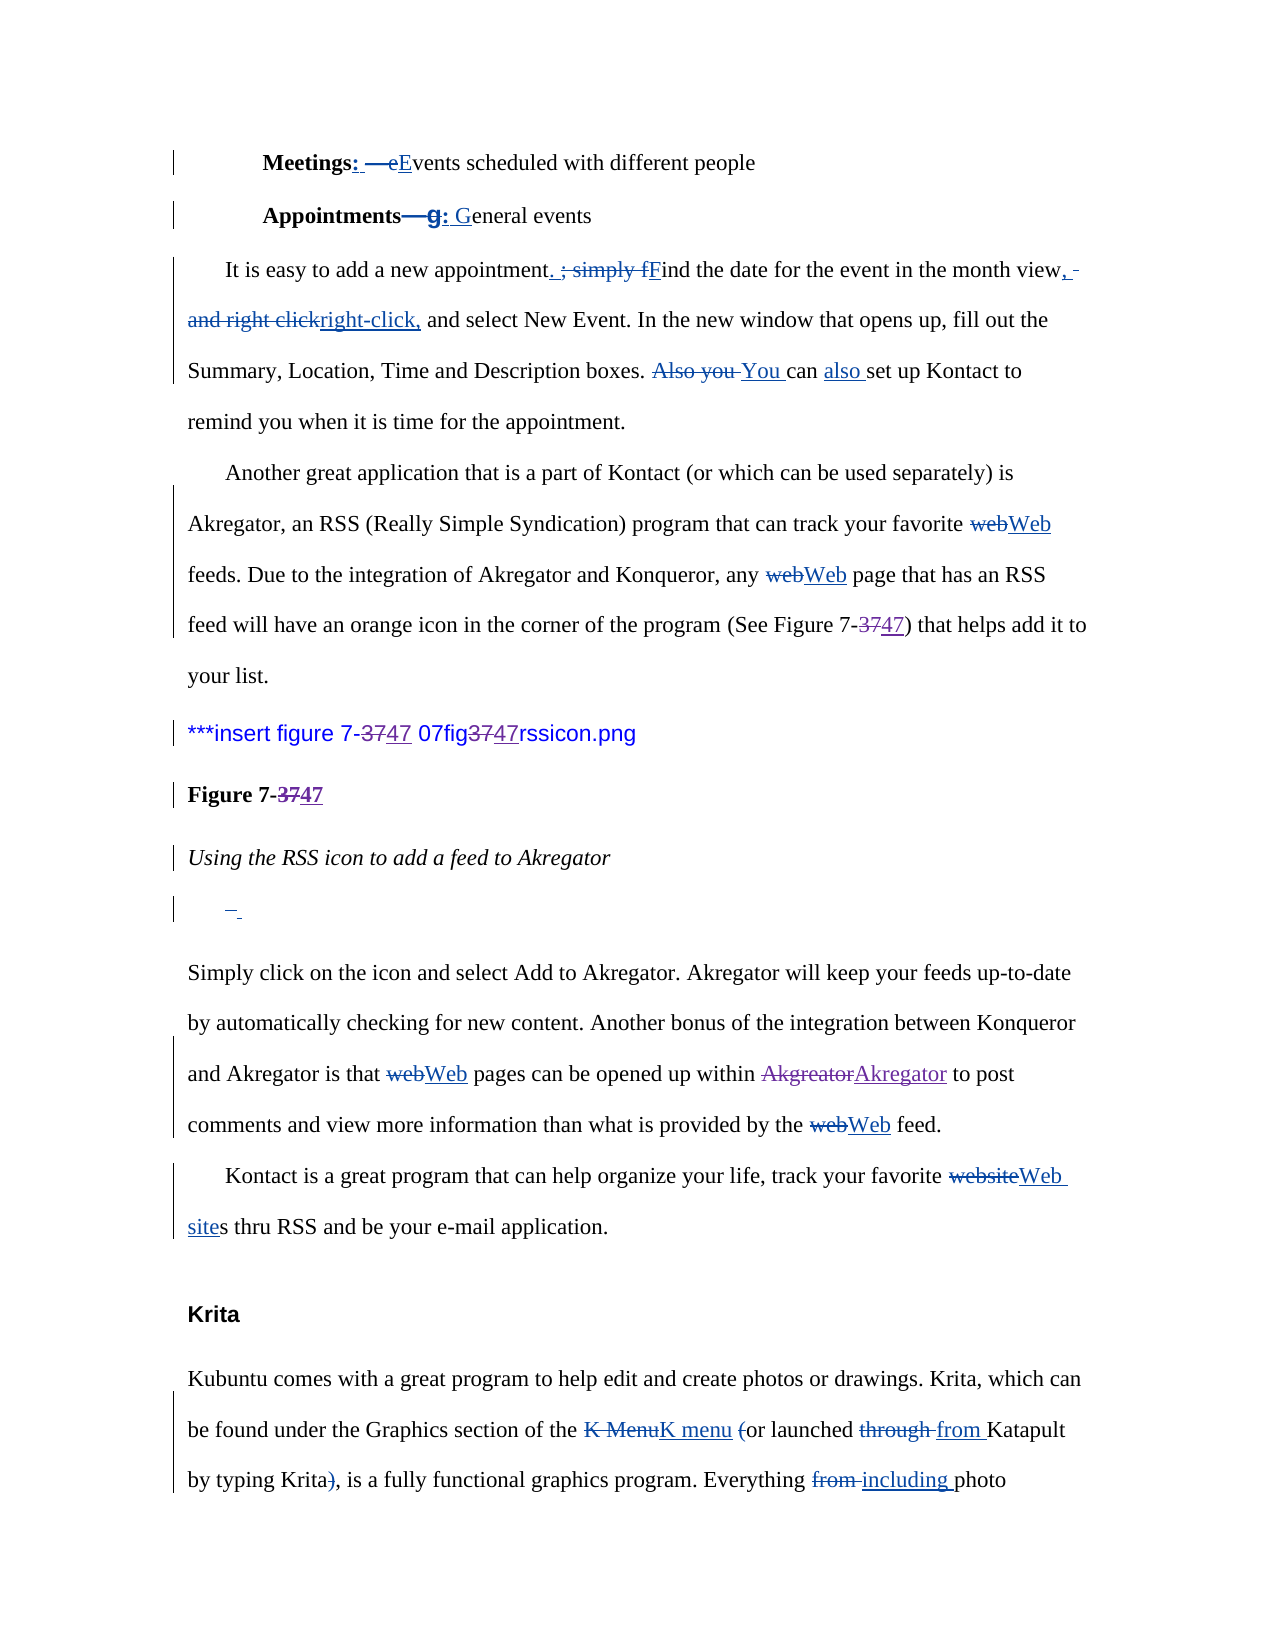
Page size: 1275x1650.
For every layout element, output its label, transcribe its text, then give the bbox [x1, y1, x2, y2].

text Figure 7-47 [187, 782, 1087, 807]
text Using the RSS icon to add a feed to Akregator [187, 845, 1087, 871]
text Kubuntu comes with a great program to help edit and create photos or drawings. Krita, which can be found under the Graphics section of the K menu or launched from Katapult by typing Krita, is a fully functional graphics program. Everything including photo retouching, image editing and creating original art can be done with Krita. Krita can handle almost any type of image file format including Photoshop files created with version 6. [187, 1366, 1087, 1493]
text It is easy to add a new appointment. Find the date for the event in the month view, right-click, and select New Event. In the new window that opens up, fill out the Summary, Location, Time and Description boxes. You can also set up Kontact to remind you when it is time for the appointment. [187, 257, 1087, 434]
text Kontact is a great program that can help organize your life, track your favorite Web sites thru RSS and be your e-mail application. [187, 1163, 1087, 1239]
text Krita [187, 1302, 1087, 1328]
text Another great application that is a part of Kontact (or which can be used separately) is Akregator, an RSS (Really Simple Syndication) program that can track your favorite Web feeds. Due to the integration of Akregator and Konqueror, any Web page that has an RSS feed will have an orange icon in the corner of the program (See Figure 7-47) that helps add it to your list. [187, 460, 1087, 689]
text Simply click on the icon and select Add to Akregator. Akregator will keep your feeds up-to-date by automatically checking for new content. Another bonus of the integration between Konqueror and Akregator is that Web pages can be opened up within Akregator to post comments and view more information than what is provided by the Web feed. [187, 959, 1087, 1137]
text ***insert figure 7-47 07fig47rssicon.png [187, 720, 1087, 746]
text Appointments: General events [187, 201, 1012, 229]
text Meetings: Events scheduled with different people [187, 150, 1012, 175]
